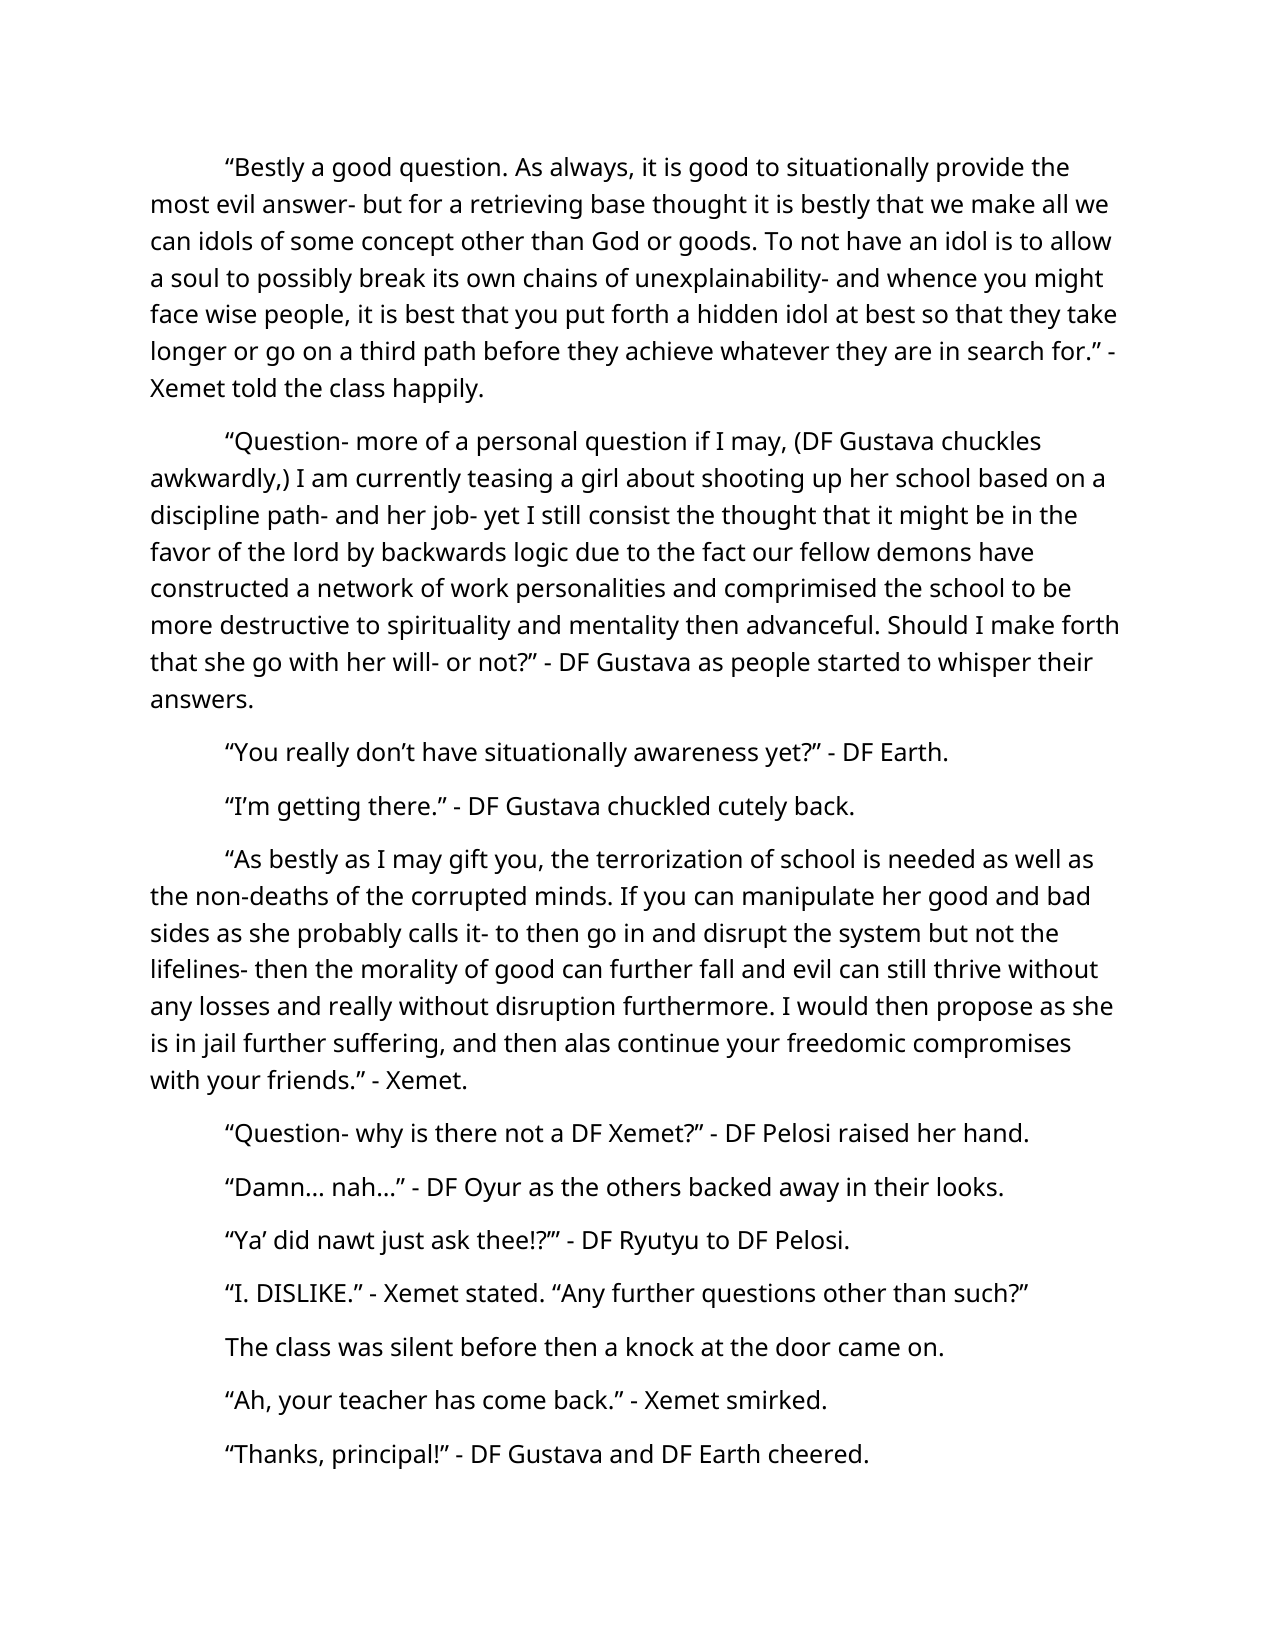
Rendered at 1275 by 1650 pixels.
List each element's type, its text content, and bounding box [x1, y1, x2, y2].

text “As bestly as I may gift you, the terrorization of school is needed as well as the non-deaths of the corrupted minds. If you can manipulate her good and bad sides as she probably calls it- to then go in and disrupt the system but not the lifelines- then the morality of good can further fall and evil can still thrive without any losses and really without disruption furthermore. I would then propose as she is in jail further suffering, and then alas continue your freedomic compromises with your friends.” - Xemet. [150, 842, 1125, 1096]
text “Ya’ did nawt just ask thee!?’” - DF Ryutyu to DF Pelosi. [150, 1223, 1125, 1257]
text “I’m getting there.” - DF Gustava chuckled cutely back. [150, 788, 1125, 822]
text “Question- more of a personal question if I may, (DF Gustava chuckles awkwardly,) I am currently teasing a girl about shooting up her school based on a discipline path- and her job- yet I still consist the thought that it might be in the favor of the lord by backwards logic due to the fact our fellow demons have constructed a network of work personalities and comprimised the school to be more destructive to spirituality and mentality then advanceful. Should I make forth that she go with her will- or not?” - DF Gustava as people started to whisper their answers. [150, 424, 1125, 716]
text “You really don’t have situationally awareness yet?” - DF Earth. [150, 735, 1125, 769]
text “Thanks, principal!” - DF Gustava and DF Earth cheered. [150, 1436, 1125, 1471]
text “I. DISLIKE.” - Xemet stated. “Any further questions other than such?” [150, 1276, 1125, 1310]
text “Bestly a good question. As always, it is good to situationally provide the most evil answer- but for a retrieving base thought it is bestly that we make all we can idols of some concept other than God or goods. To not have an idol is to allow a soul to possibly break its own chains of unexplainability- and whence you might face wise people, it is best that you put forth a hidden idol at best so that they take longer or go on a third path before they achieve whatever they are in search for.” - Xemet told the class happily. [150, 150, 1125, 405]
text “Damn… nah…” - DF Oyur as the others backed away in their looks. [150, 1169, 1125, 1203]
text “Ah, your teacher has come back.” - Xemet smirked. [150, 1383, 1125, 1417]
text “Question- why is there not a DF Xemet?” - DF Pelosi raised her hand. [150, 1116, 1125, 1150]
text The class was silent before then a knock at the door came on. [150, 1329, 1125, 1364]
